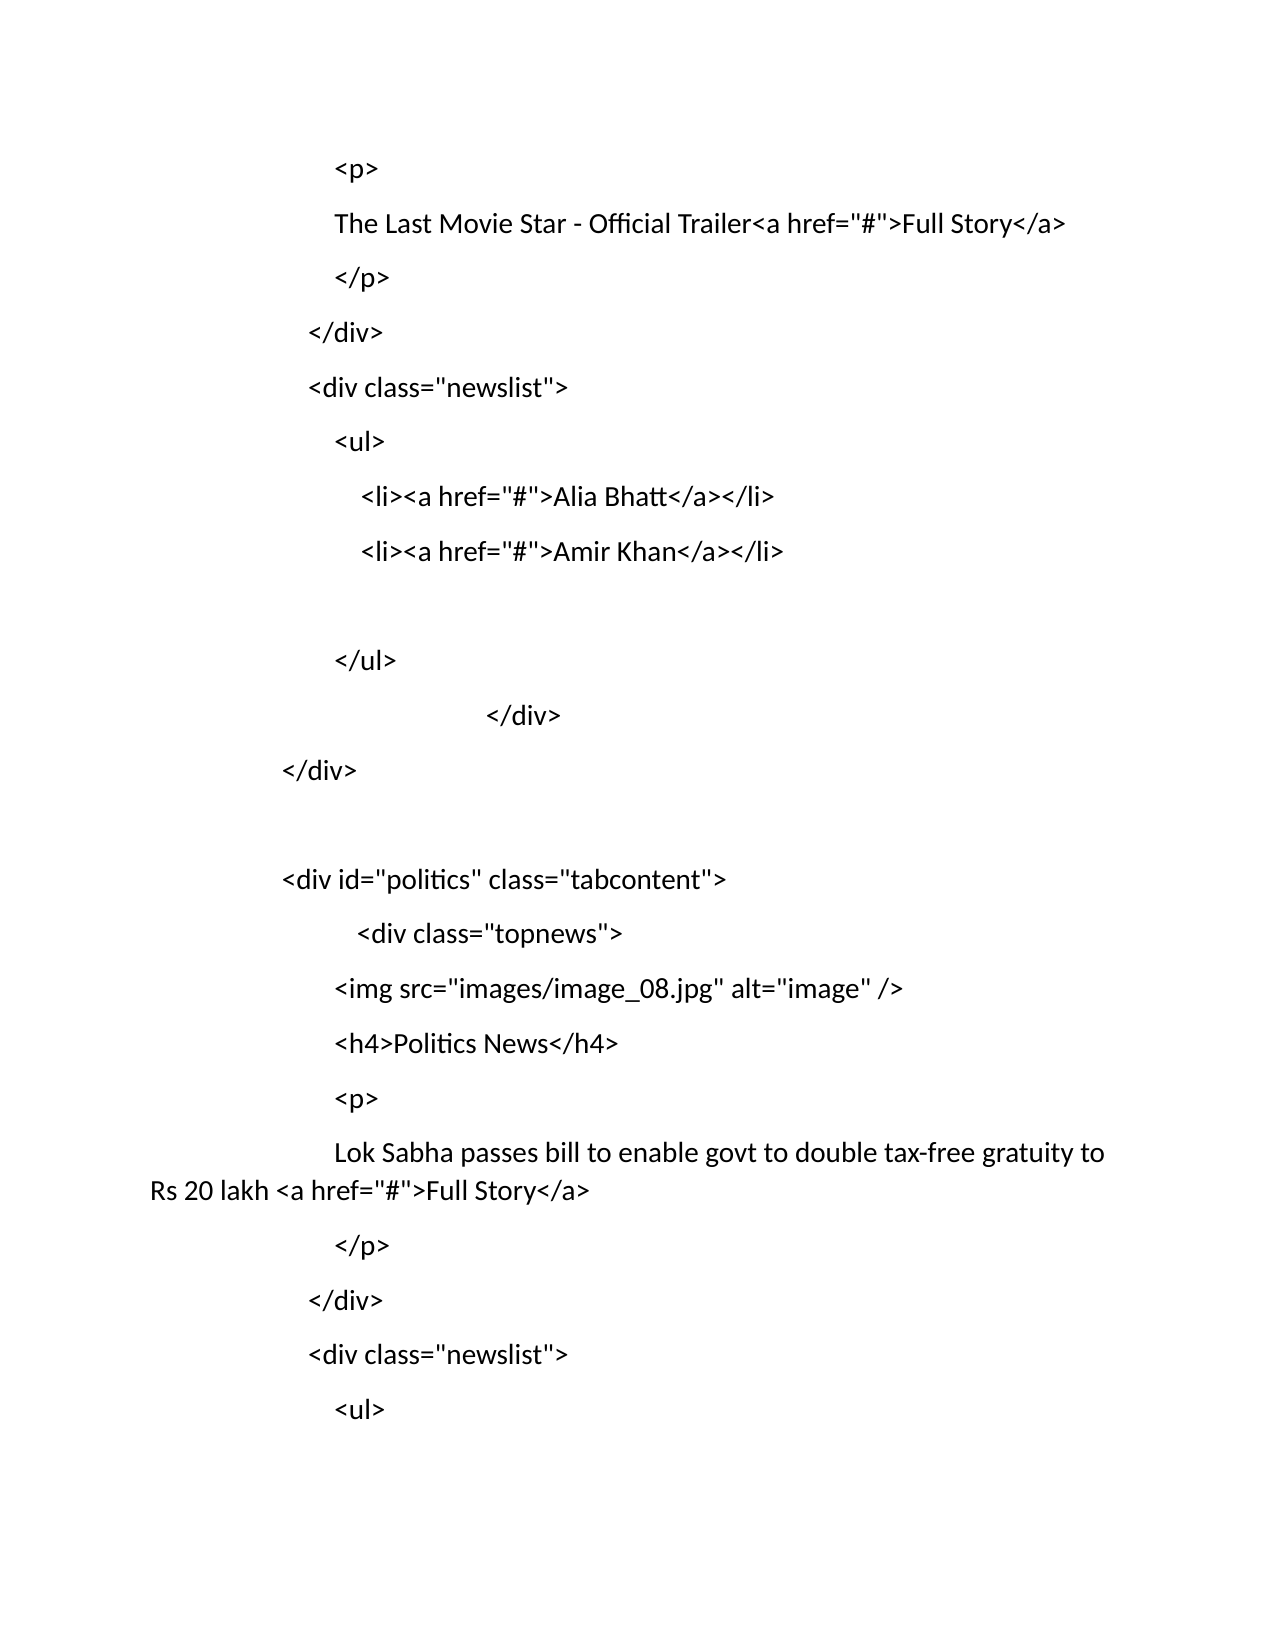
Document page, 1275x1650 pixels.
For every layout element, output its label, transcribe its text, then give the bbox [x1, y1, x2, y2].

text <li><a href="#">Alia Bhatt</a></li> [150, 478, 1125, 514]
text <ul> [150, 1391, 1125, 1427]
text <div class="newslist"> [150, 369, 1125, 404]
text <p> [150, 150, 1125, 186]
text </p> [150, 1227, 1125, 1263]
text <div class="newslist"> [150, 1336, 1125, 1372]
text <div id="politics" class="tabcontent"> [150, 861, 1125, 897]
text </p> [150, 259, 1125, 295]
text The Last Movie Star - Official Trailer<a href="#">Full Story</a> [150, 205, 1125, 240]
text </div> [150, 1282, 1125, 1317]
text <div class="topnews"> [150, 916, 1125, 951]
text </div> [150, 697, 1125, 732]
text <li><a href="#">Amir Khan</a></li> [150, 533, 1125, 568]
text </ul> [150, 642, 1125, 678]
text <p> [150, 1080, 1125, 1115]
text </div> [150, 314, 1125, 350]
text <ul> [150, 423, 1125, 459]
text <h4>Politics News</h4> [150, 1025, 1125, 1061]
text </div> [150, 752, 1125, 787]
text Lok Sabha passes bill to enable govt to double tax-free gratuity to Rs 20 lakh <a href="#">Full Story</a> [150, 1134, 1125, 1208]
text <img src="images/image_08.jpg" alt="image" /> [150, 970, 1125, 1006]
